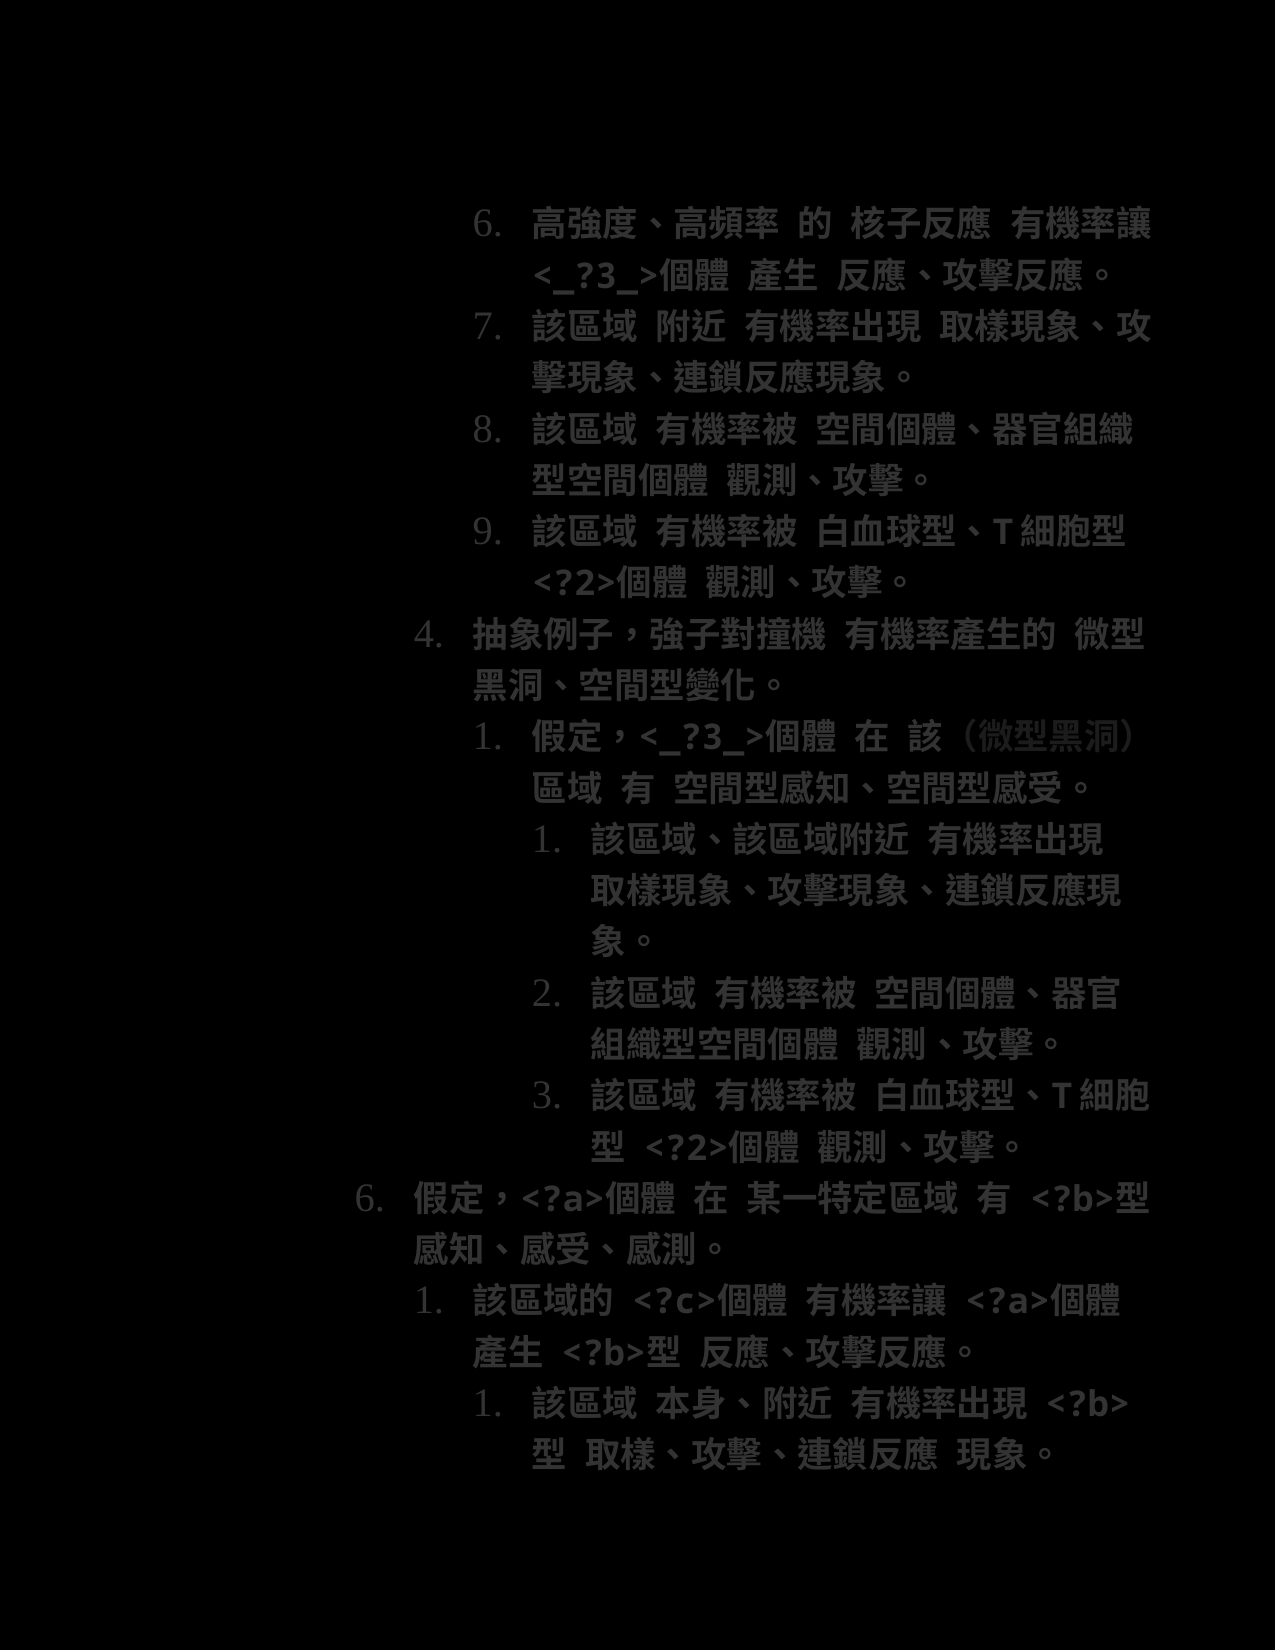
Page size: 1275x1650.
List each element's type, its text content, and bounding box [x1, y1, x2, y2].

list 該區域、該區域附近 有機率出現 取樣現象、攻擊現象、連鎖反應現象。 [532, 811, 1157, 965]
list 該區域 有機率被 白血球型、T細胞型 <?2>個體 觀測、攻擊。 [532, 1067, 1157, 1170]
list 假定，<_?3_>個體 在 該（微型黑洞）區域 有 空間型感知、空間型感受。 [472, 709, 1157, 811]
list 該區域 附近 有機率出現 取樣現象、攻擊現象、連鎖反應現象。 [472, 298, 1157, 401]
list 高強度、高頻率 的 核子反應 有機率讓 <_?3_>個體 產生 反應、攻擊反應。 [472, 196, 1157, 298]
list 該區域 有機率被 白血球型、T細胞型 <?2>個體 觀測、攻擊。 [472, 503, 1157, 606]
list 假定，<?a>個體 在 某一特定區域 有 <?b>型 感知、感受、感測。 [354, 1170, 1157, 1273]
list 該區域 有機率被 空間個體、器官組織型空間個體 觀測、攻擊。 [472, 401, 1157, 503]
list 抽象例子，強子對撞機 有機率產生的 微型黑洞、空間型變化。 [413, 606, 1157, 709]
list 該區域 有機率被 空間個體、器官組織型空間個體 觀測、攻擊。 [532, 965, 1157, 1067]
list 該區域 本身、附近 有機率出現 <?b>型 取樣、攻擊、連鎖反應 現象。 [472, 1376, 1157, 1478]
list 該區域的 <?c>個體 有機率讓 <?a>個體 產生 <?b>型 反應、攻擊反應。 [413, 1273, 1157, 1376]
